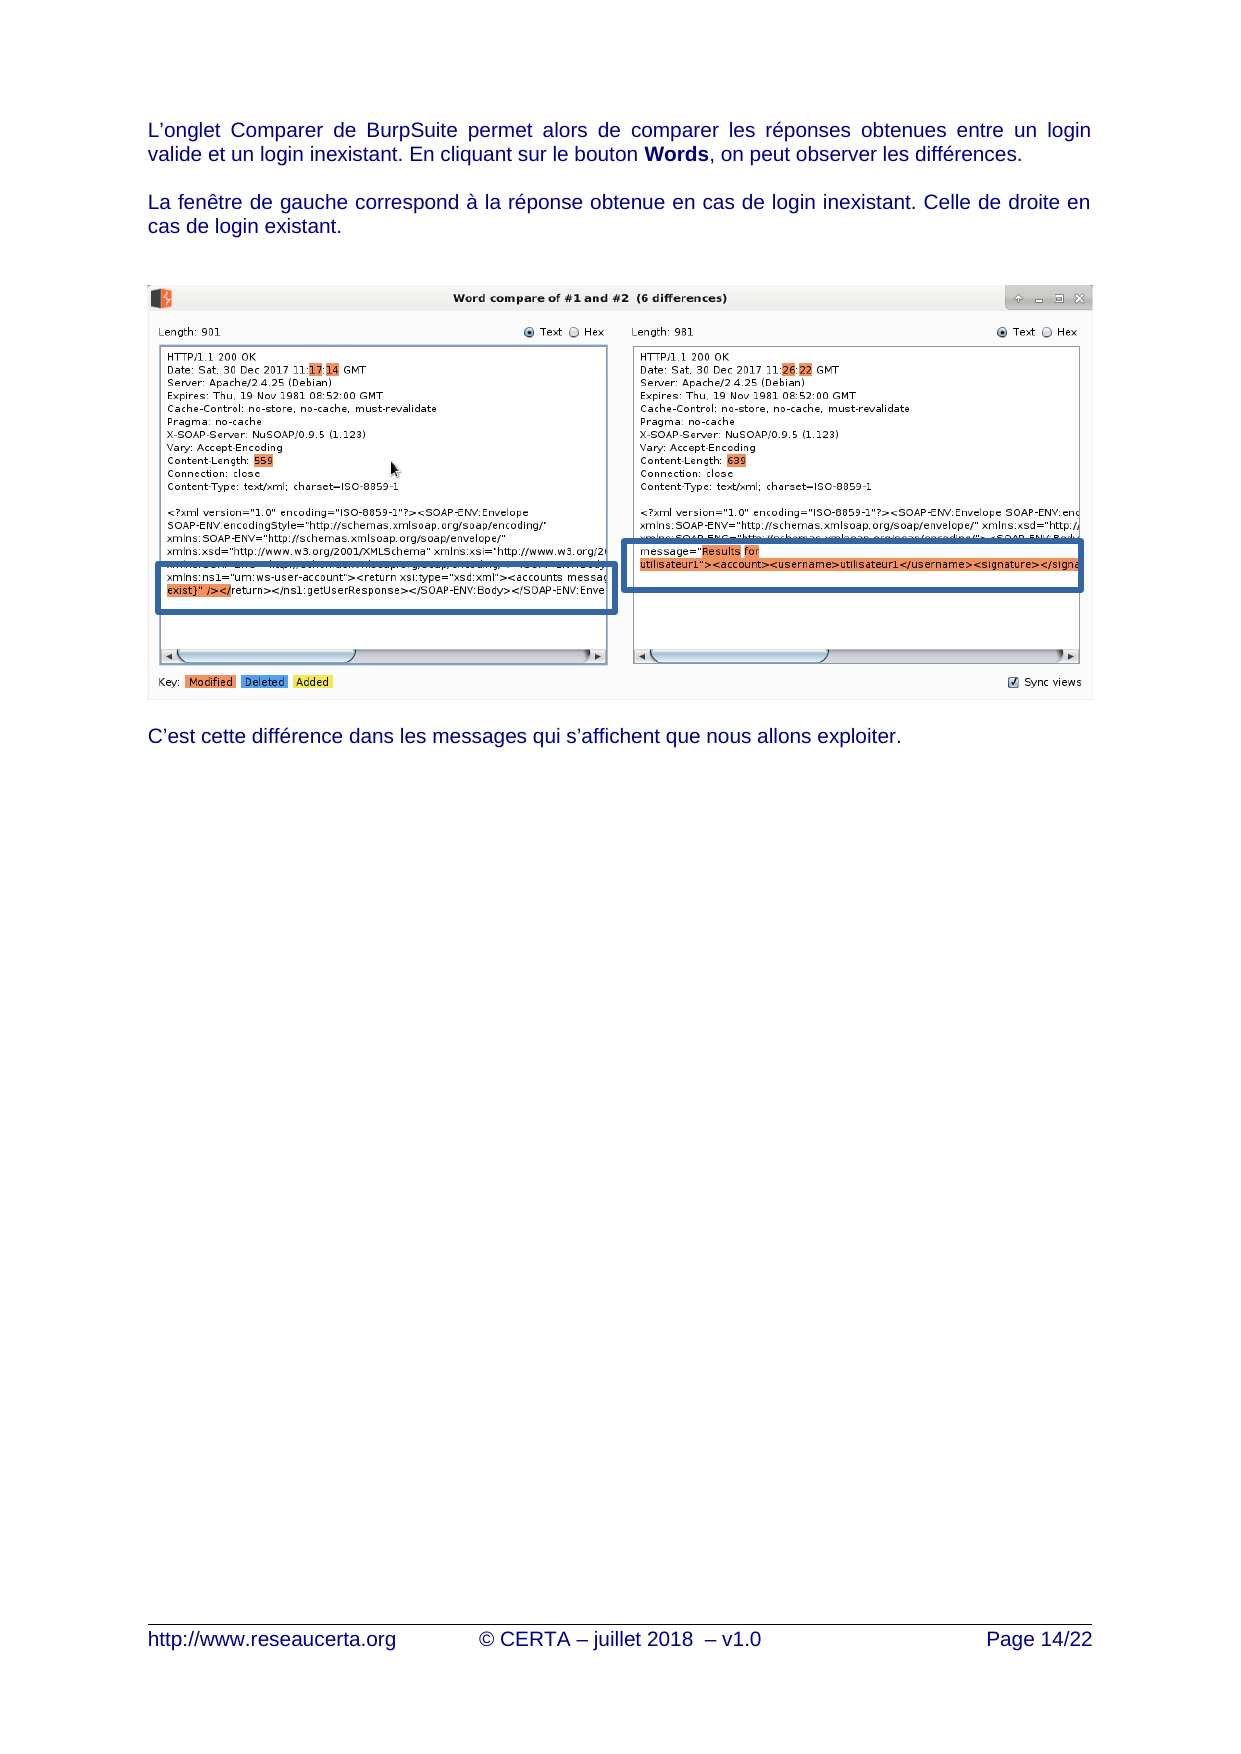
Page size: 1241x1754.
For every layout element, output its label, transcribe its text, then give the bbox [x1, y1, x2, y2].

text La fenêtre de gauche correspond à la réponse obtenue en cas de login inexistant. Celle de droite en cas de login existant. [148, 190, 1092, 238]
picture [147, 285, 1093, 700]
text L’onglet Comparer de BurpSuite permet alors de comparer les réponses obtenues entre un login valide et un login inexistant. En cliquant sur le bouton Words, on peut observer les différences. [148, 118, 1092, 166]
text C’est cette différence dans les messages qui s’affichent que nous allons exploiter. [148, 724, 1092, 748]
